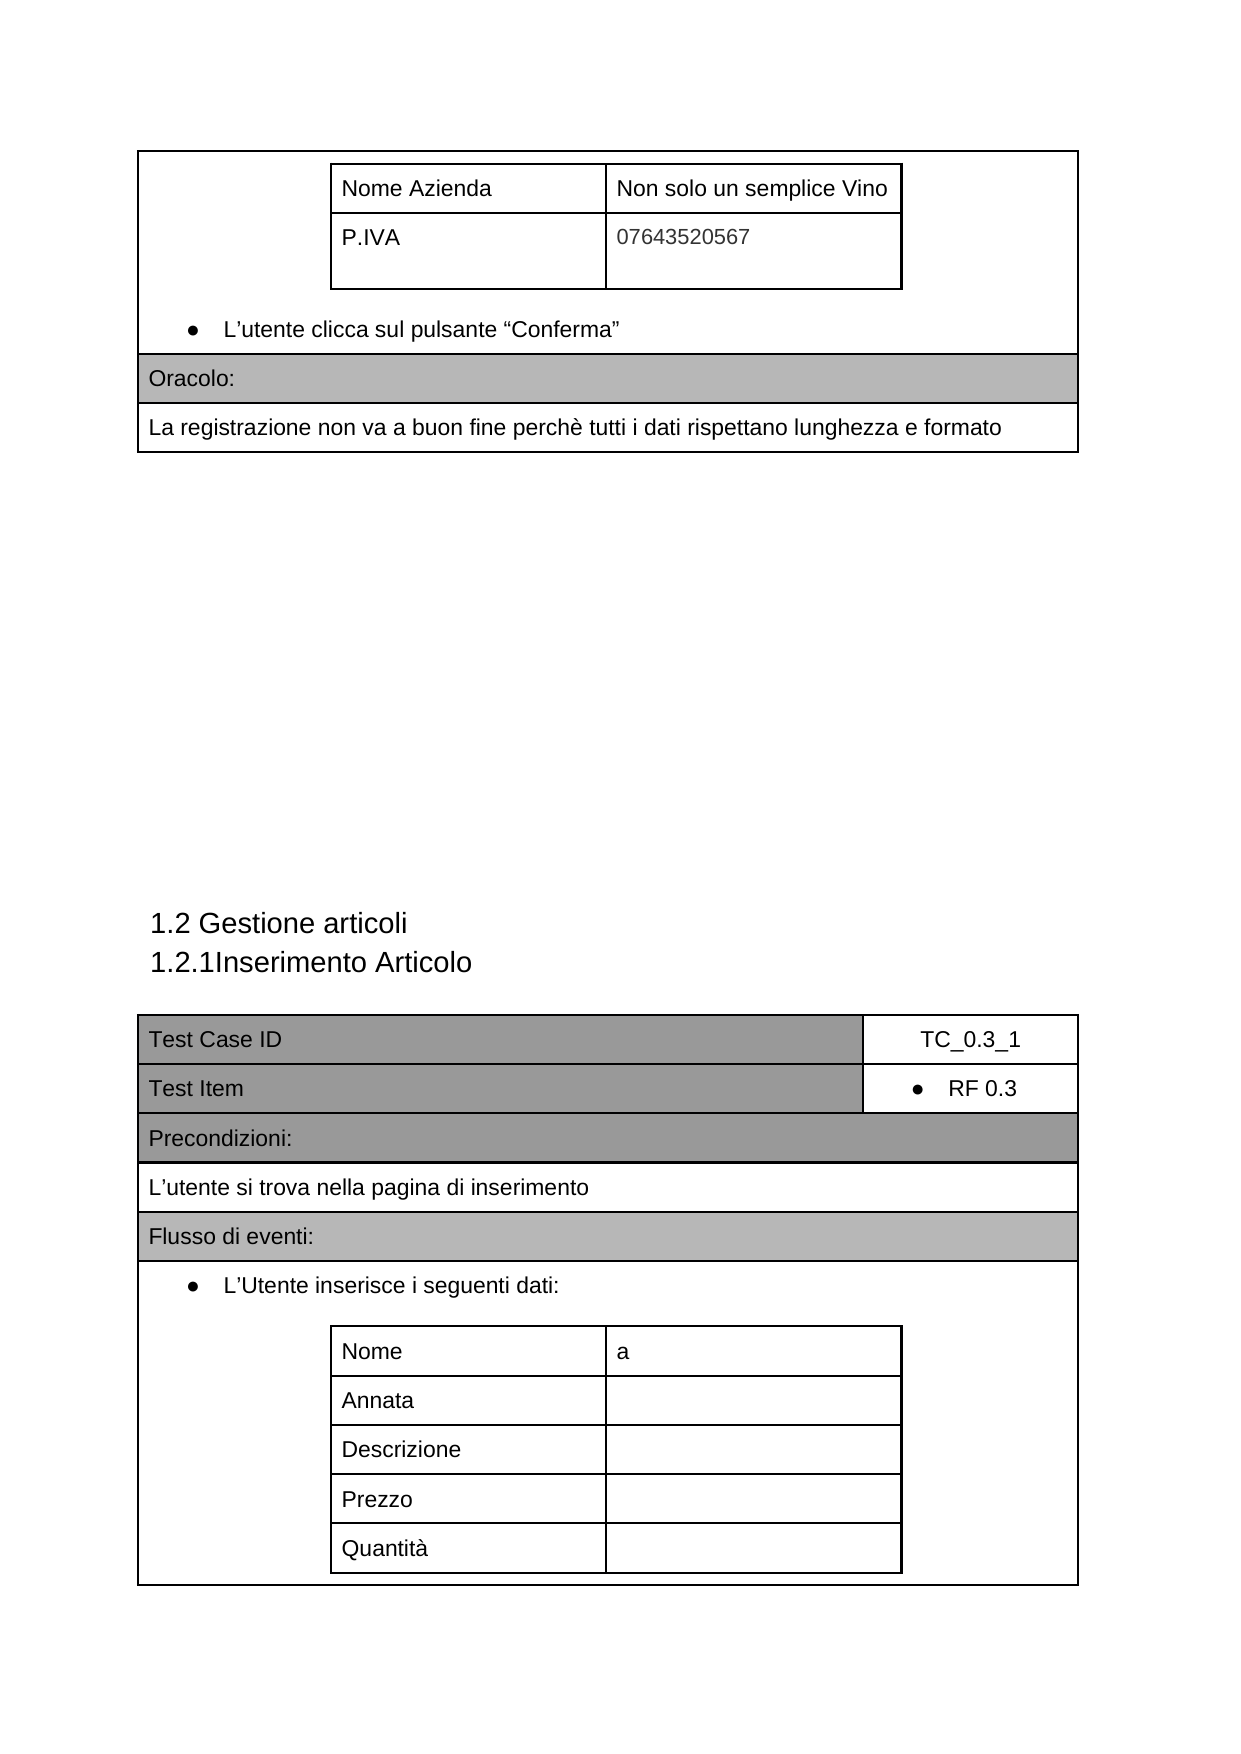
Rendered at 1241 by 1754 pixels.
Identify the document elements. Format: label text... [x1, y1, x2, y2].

table_cell Test Item [139, 1065, 862, 1112]
table_cell L’utente si trova nella pagina di inserimento [139, 1164, 1077, 1211]
table_cell Annata [332, 1377, 605, 1424]
table_cell [607, 1377, 900, 1424]
table_cell Precondizioni: [139, 1114, 1077, 1161]
table_cell La registrazione non va a buon fine perchè tutti i dati rispettano lunghezza e formato [139, 404, 1077, 451]
table_cell 07643520567 [607, 214, 900, 287]
table_header Test Case ID [139, 1016, 862, 1063]
table_cell [607, 1475, 900, 1522]
table_cell [607, 1524, 900, 1572]
table_cell RF 0.3 [864, 1065, 1077, 1112]
table_cell Prezzo [332, 1475, 605, 1522]
table_cell L’Utente inserisce i seguenti dati: L’utente clicca sul pulsante “Conferma” [139, 152, 1077, 353]
table_cell P.IVA [332, 214, 605, 287]
table_header a [607, 1327, 900, 1374]
table_cell Oracolo: [139, 355, 1077, 402]
table_cell L’Utente inserisce i seguenti dati: L’utente clicca sul pulsante “Conferma” [139, 1262, 1077, 1584]
table_cell Nome Azienda [332, 165, 605, 212]
table_cell Non solo un semplice Vino [607, 165, 900, 212]
table_cell Flusso di eventi: [139, 1213, 1077, 1260]
table_header TC_0.3_1 [864, 1016, 1077, 1063]
text 1.2 Gestione articoli [150, 906, 1090, 940]
table_cell Quantità [332, 1524, 605, 1572]
table_cell [607, 1426, 900, 1473]
table_header Nome [332, 1327, 605, 1374]
text 1.2.1Inserimento Articolo [150, 945, 1090, 978]
table_cell Descrizione [332, 1426, 605, 1473]
